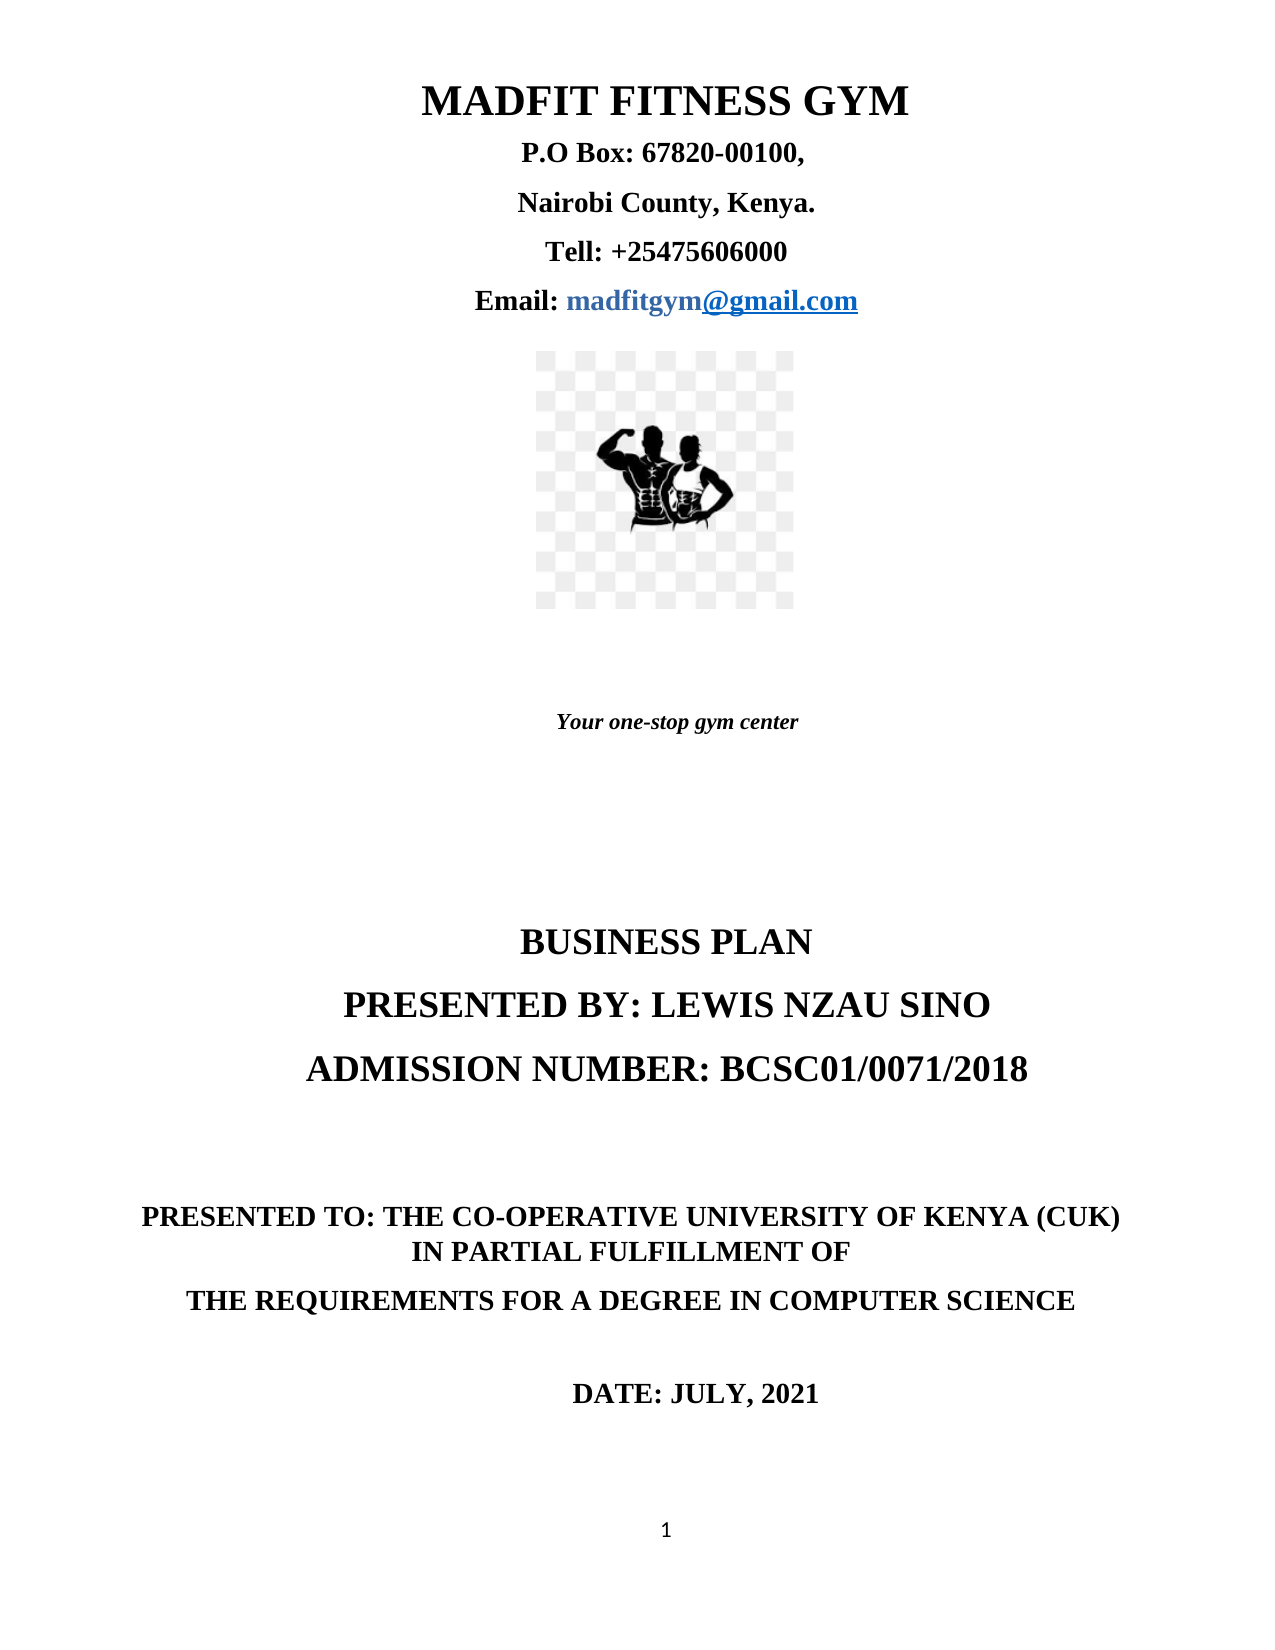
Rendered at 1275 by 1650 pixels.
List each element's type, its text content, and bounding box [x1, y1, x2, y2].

text Email: madfitgym@gmail.com [145, 283, 1187, 317]
text THE REQUIREMENTS FOR A DEGREE IN COMPUTER SCIENCE [123, 1283, 1139, 1317]
text Tell: +25475606000 [145, 234, 1187, 268]
text P.O Box: 67820-00100, [145, 136, 1180, 169]
text DATE: JULY, 2021 [204, 1377, 1187, 1410]
picture [536, 351, 794, 609]
text Nairobi County, Kenya. [145, 185, 1187, 218]
text PRESENTED TO: THE CO-OPERATIVE UNIVERSITY OF KENYA (CUK) IN PARTIAL FULFILLMENT OF [123, 1199, 1139, 1268]
text MADFIT FITNESS GYM [144, 75, 1187, 125]
text Your one-stop gym center [150, 708, 1187, 734]
text ADMISSION NUMBER: BCSC01/0071/2018 [147, 1046, 1187, 1089]
text BUSINESS PLAN [147, 919, 1185, 962]
text PRESENTED BY: LEWIS NZAU SINO [147, 983, 1187, 1026]
